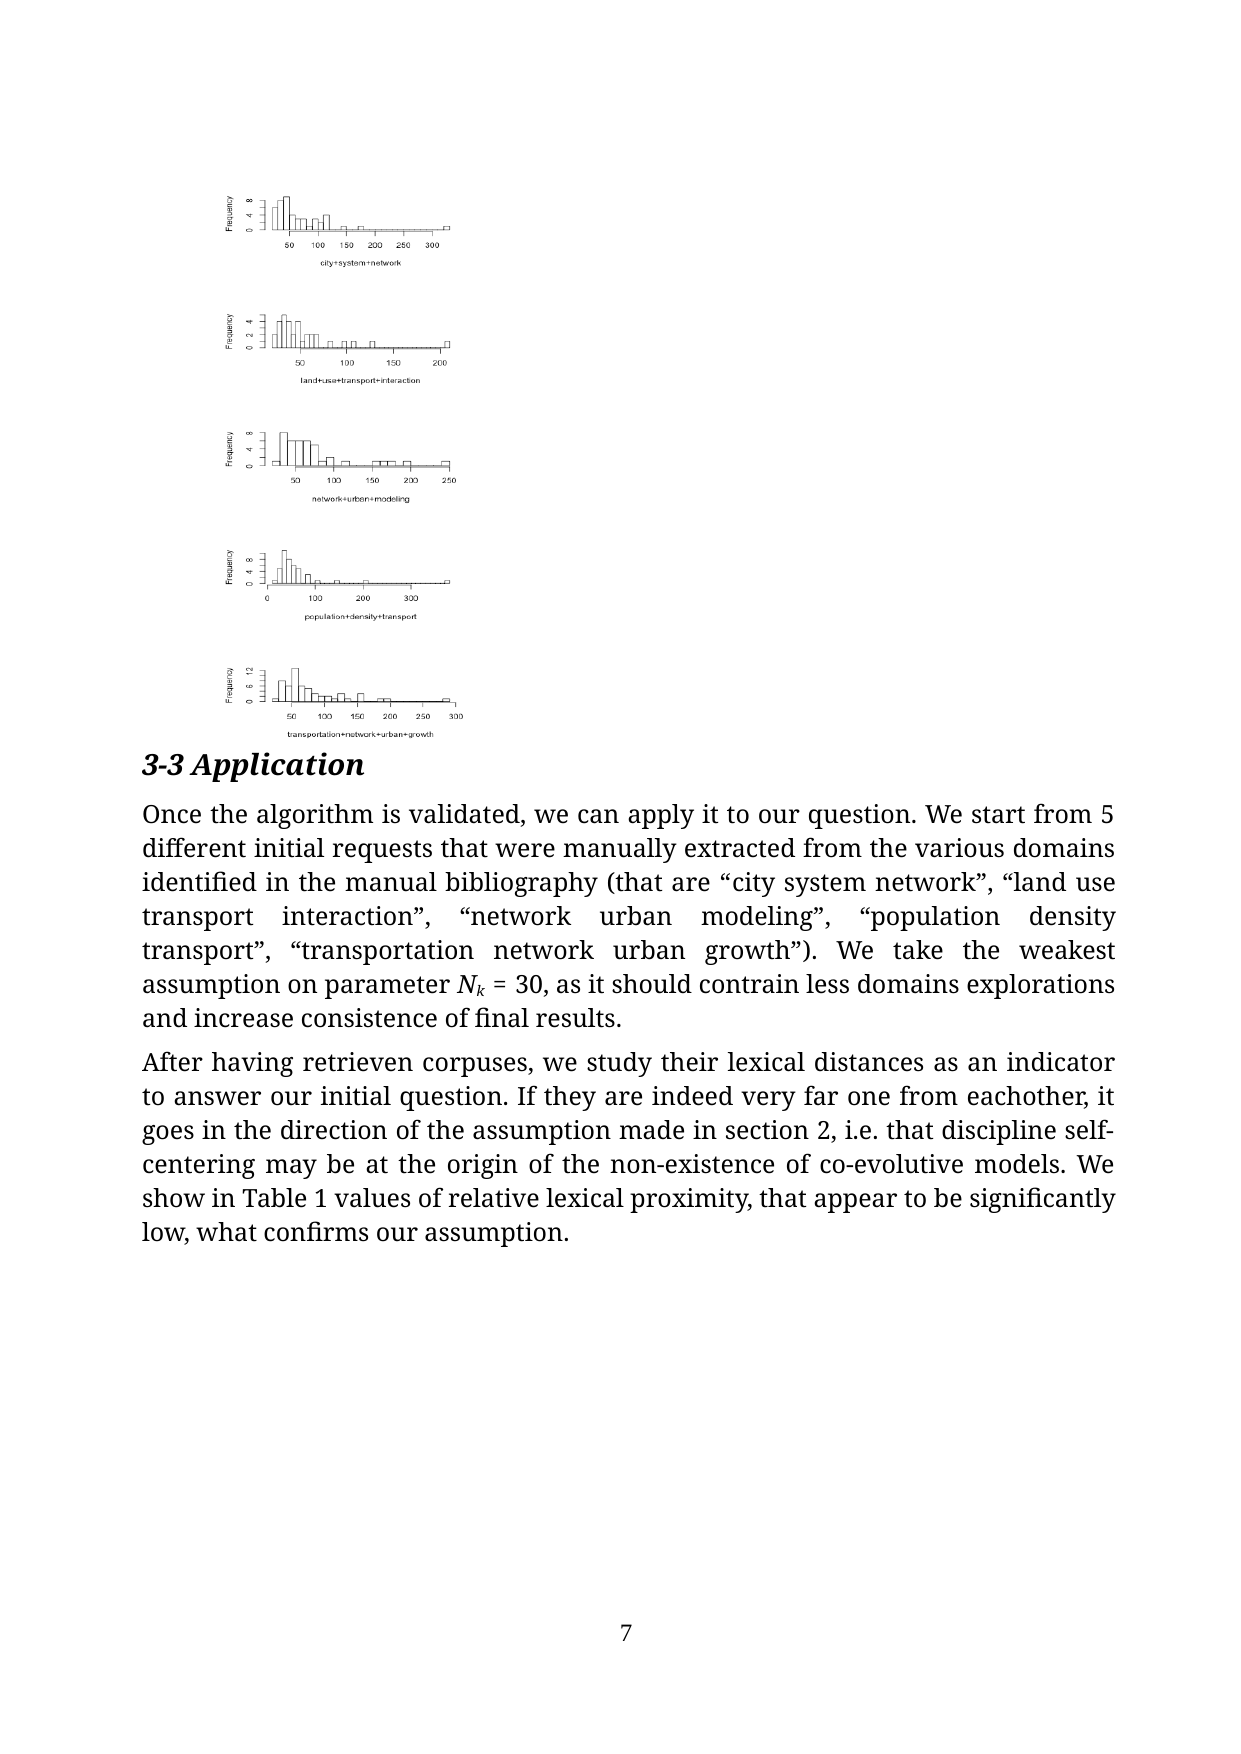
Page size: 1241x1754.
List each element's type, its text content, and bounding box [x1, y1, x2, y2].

text After having retrieven corpuses, we study their lexical distances as an indicator to answer our initial question. If they are indeed very far one from eachother, it goes in the direction of the assumption made in section 2, i.e. that discipline self-centering may be at the origin of the non-existence of co-evolutive models. We show in Table 1 values of relative lexical proximity, that appear to be significantly low, what confirms our assumption. [142, 1044, 1116, 1248]
text Once the algorithm is validated, we can apply it to our question. We start from 5 different initial requests that were manually extracted from the various domains identified in the manual bibliography (that are “city system network”, “land use transport interaction”, “network urban modeling”, “population density transport”, “transportation network urban growth”). We take the weakest assumption on parameter Nk = 30, as it should contrain less domains explorations and increase consistence of final results. [142, 797, 1116, 1035]
subtitle 3-3 Application [142, 124, 1116, 784]
picture [223, 160, 473, 745]
